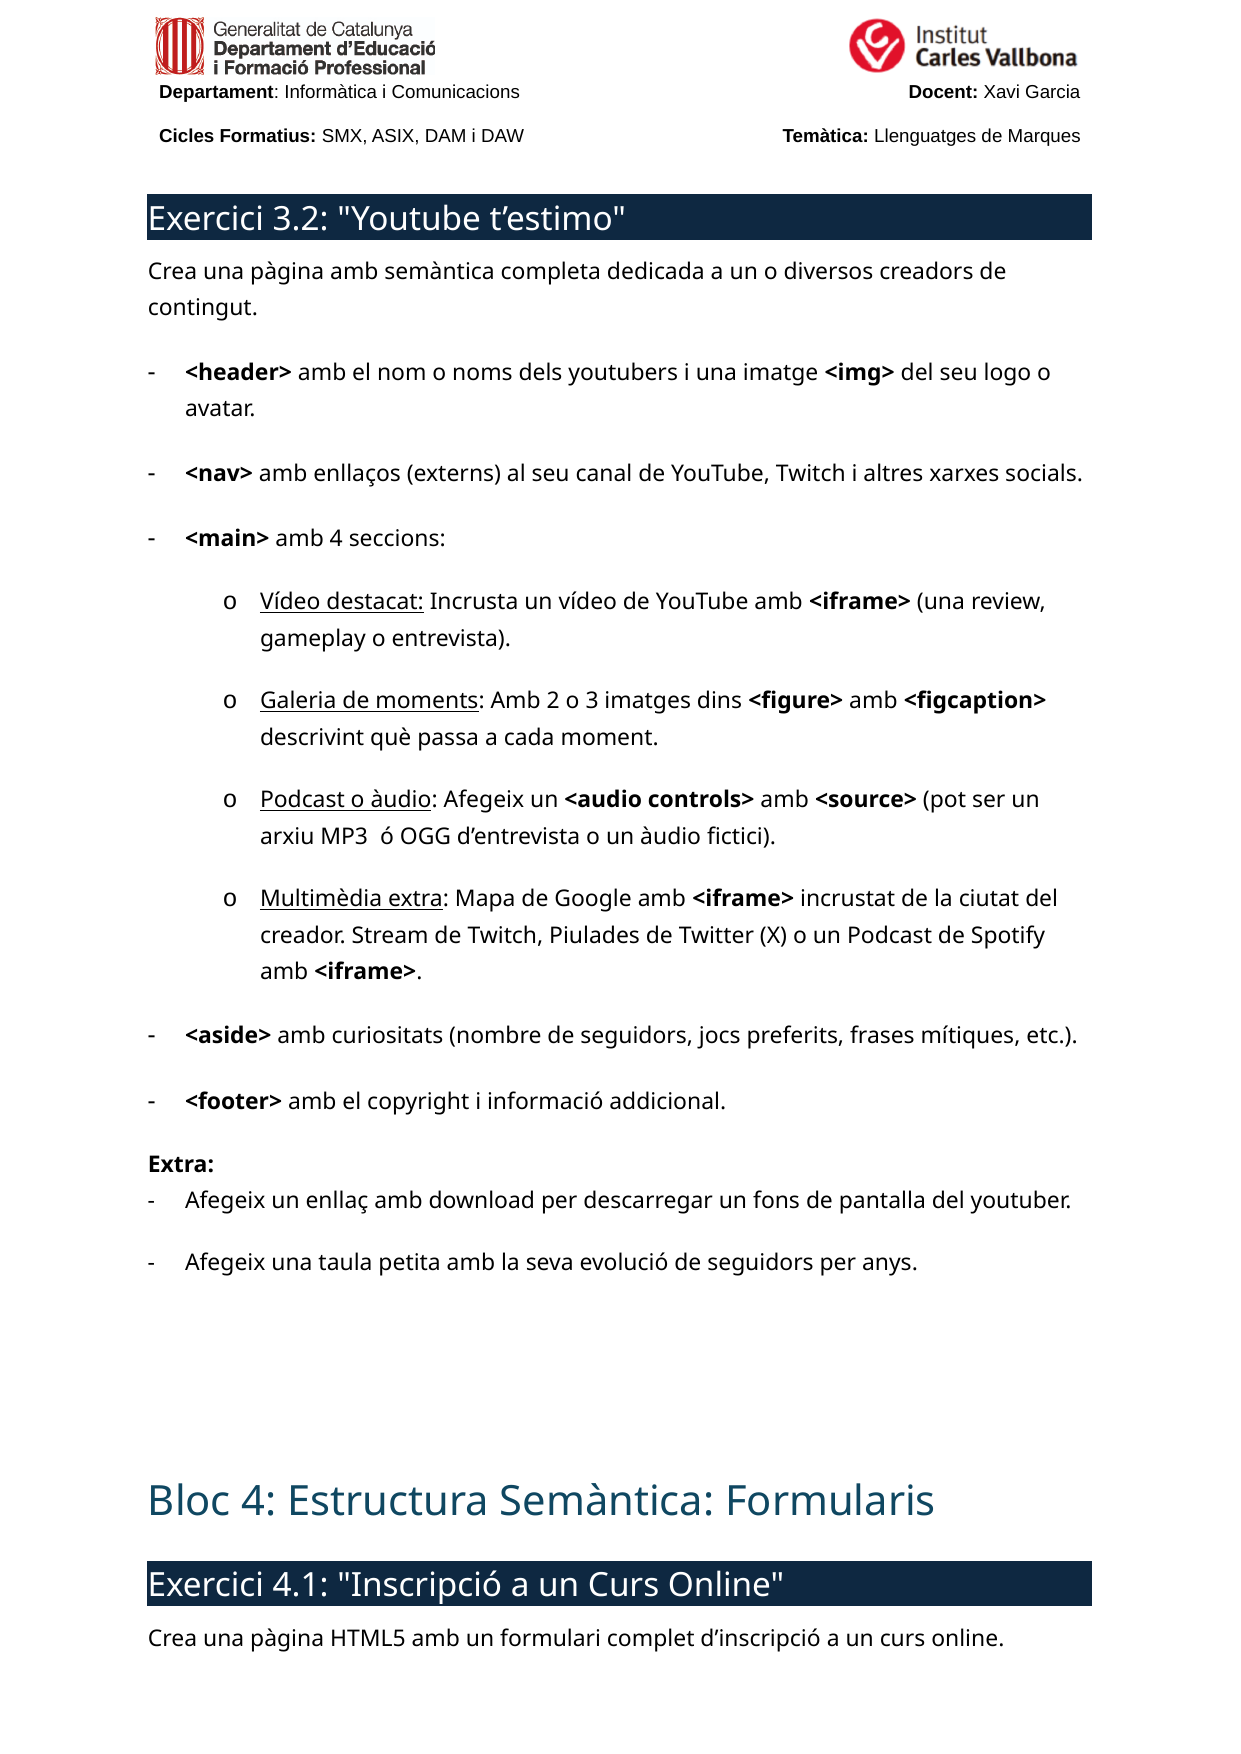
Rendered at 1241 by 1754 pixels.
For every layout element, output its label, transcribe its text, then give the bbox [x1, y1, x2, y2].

text Crea una pàgina HTML5 amb un formulari complet d’inscripció a un curs online. [148, 1621, 1092, 1653]
list Galeria de moments: Amb 2 o 3 imatges dins <figure> amb <figcaption> descrivint què passa a cada moment. [222, 684, 1092, 752]
list Multimèdia extra: Mapa de Google amb <iframe> incrustat de la ciutat del creador. Stream de Twitch, Piulades de Twitter (X) o un Podcast de Spotify amb <iframe>. [222, 882, 1092, 986]
list Afegeix un enllaç amb download per descarregar un fons de pantalla del youtuber. [147, 1184, 1092, 1215]
list <aside> amb curiositats (nombre de seguidors, jocs preferits, frases mítiques, etc.). [147, 1017, 1092, 1051]
text Extra: [148, 1148, 1092, 1179]
list Vídeo destacat: Incrusta un vídeo de YouTube amb <iframe> (una review, gameplay o entrevista). [222, 585, 1092, 653]
picture [155, 17, 435, 75]
subtitle Bloc 4: Estructura Semàntica: Formularis [148, 1471, 1092, 1527]
list Afegeix una taula petita amb la seva evolució de seguidors per anys. [147, 1246, 1092, 1278]
list Podcast o àudio: Afegeix un <audio controls> amb <source> (pot ser un arxiu MP3 ó OGG d’entrevista o un àudio fictici). [222, 783, 1092, 851]
list <main> amb 4 seccions: [147, 520, 1092, 554]
text Crea una pàgina amb semàntica completa dedicada a un o diversos creadors de contingut. [148, 255, 1092, 322]
subtitle Exercici 4.1: "Inscripció a un Curs Online" [147, 1561, 1092, 1606]
list <footer> amb el copyright i informació addicional. [147, 1083, 1092, 1117]
list <nav> amb enllaços (externs) al seu canal de YouTube, Twitch i altres xarxes socials. [147, 454, 1092, 488]
list <header> amb el nom o noms dels youtubers i una imatge <img> del seu logo o avatar. [147, 353, 1092, 423]
subtitle Exercici 3.2: "Youtube t’estimo" [147, 194, 1092, 240]
picture [847, 16, 1088, 75]
